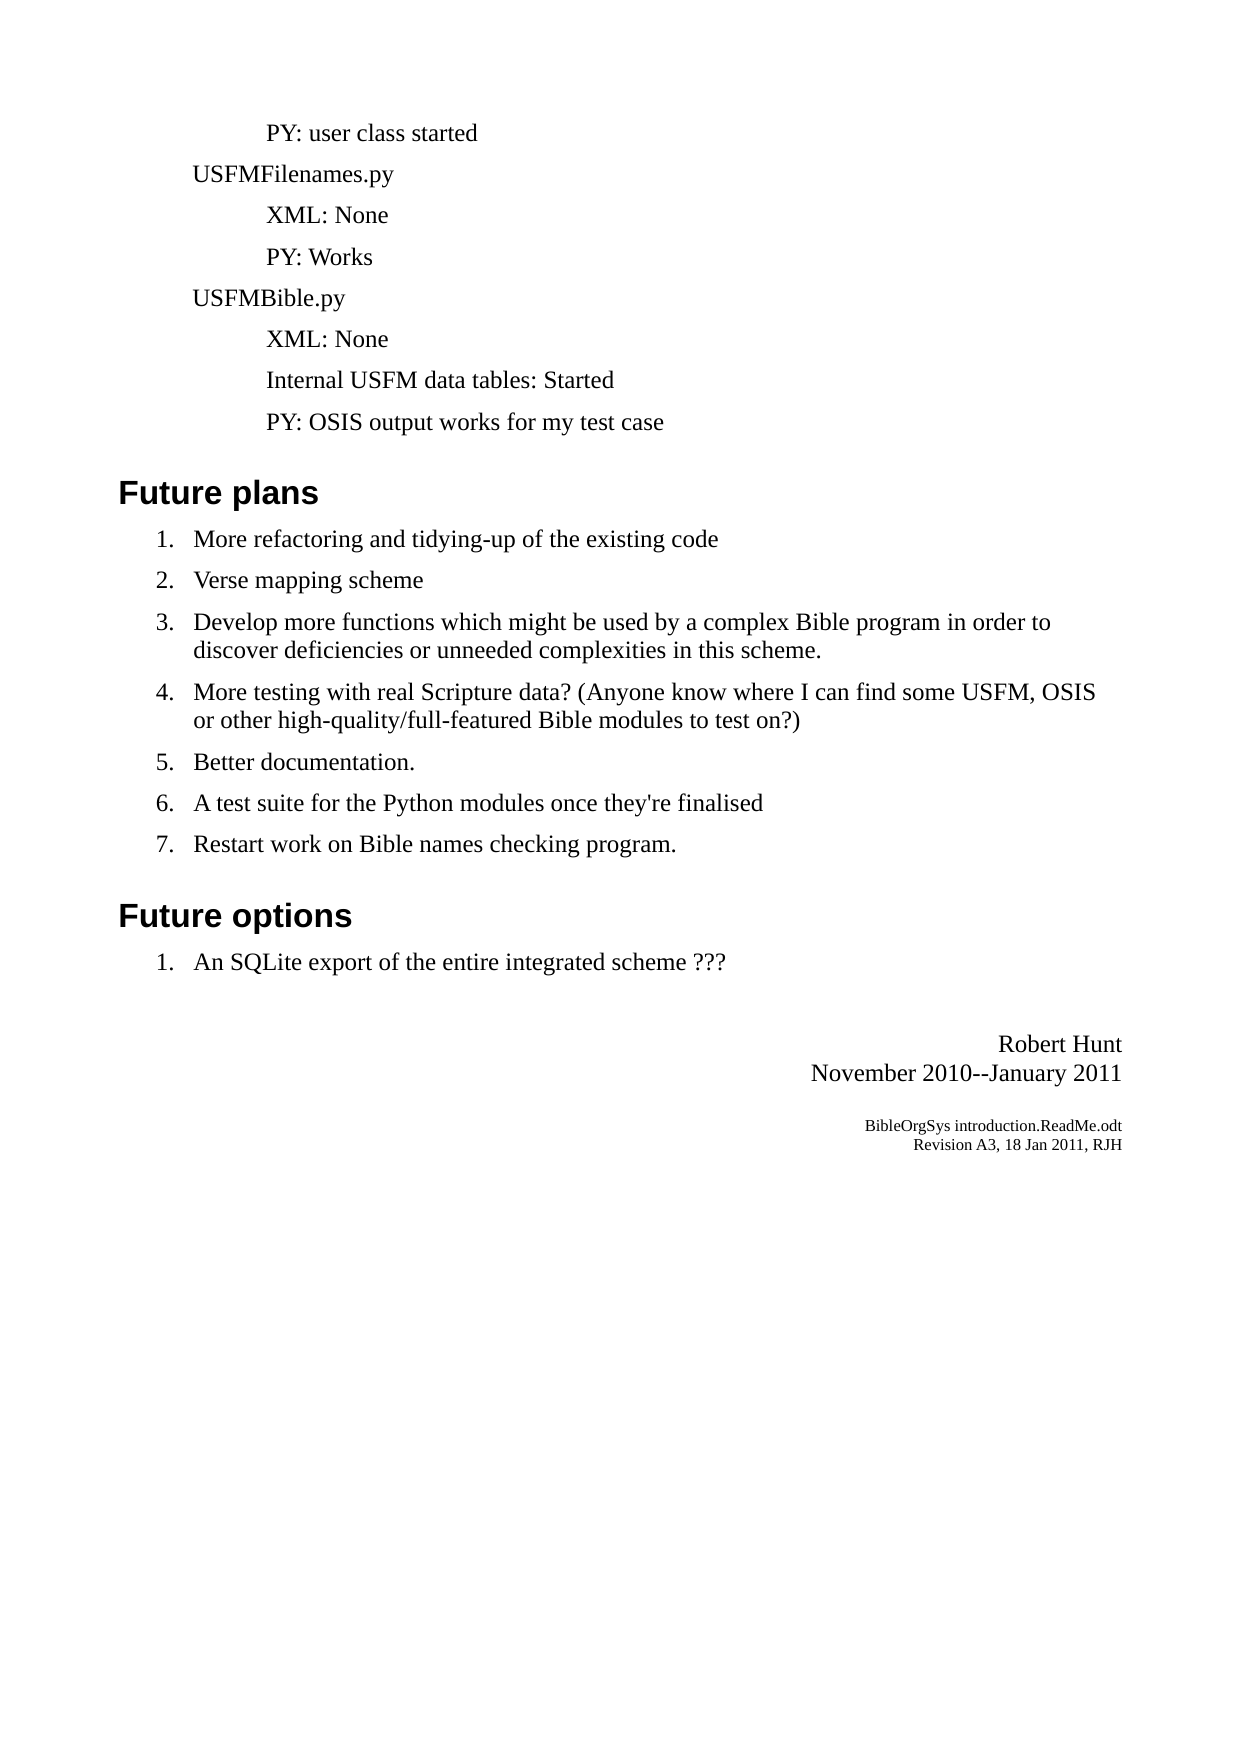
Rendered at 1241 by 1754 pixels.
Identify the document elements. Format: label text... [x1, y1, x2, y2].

list A test suite for the Python modules once they're finalised [156, 788, 1122, 817]
text XML: None [266, 324, 1122, 353]
list Restart work on Bible names checking program. [156, 829, 1122, 858]
list Better documentation. [156, 747, 1122, 776]
list An SQLite export of the entire integrated scheme ??? [156, 947, 1122, 975]
list More testing with real Scripture data? (Anyone know where I can find some USFM, OSIS or other high-quality/full-featured Bible modules to test on?) [156, 677, 1122, 734]
text PY: OSIS output works for my test case [266, 407, 1122, 436]
subtitle Future plans [118, 473, 1122, 512]
text PY: Works [266, 242, 1122, 271]
subtitle Future options [118, 896, 1122, 934]
text USFMFilenames.py [192, 159, 1122, 188]
text USFMBible.py [192, 283, 1122, 312]
list More refactoring and tidying-up of the existing code [156, 524, 1122, 553]
text Robert Hunt November 2010--January 2011 BibleOrgSys introduction.ReadMe.odt Revision A3, 18 Jan 2011, RJH [118, 1029, 1122, 1154]
list Verse mapping scheme [156, 566, 1122, 594]
text XML: None [266, 201, 1122, 229]
text PY: user class started [266, 118, 1122, 147]
text Internal USFM data tables: Started [266, 366, 1122, 394]
list Develop more functions which might be used by a complex Bible program in order to discover deficiencies or unneeded complexities in this scheme. [156, 607, 1122, 664]
